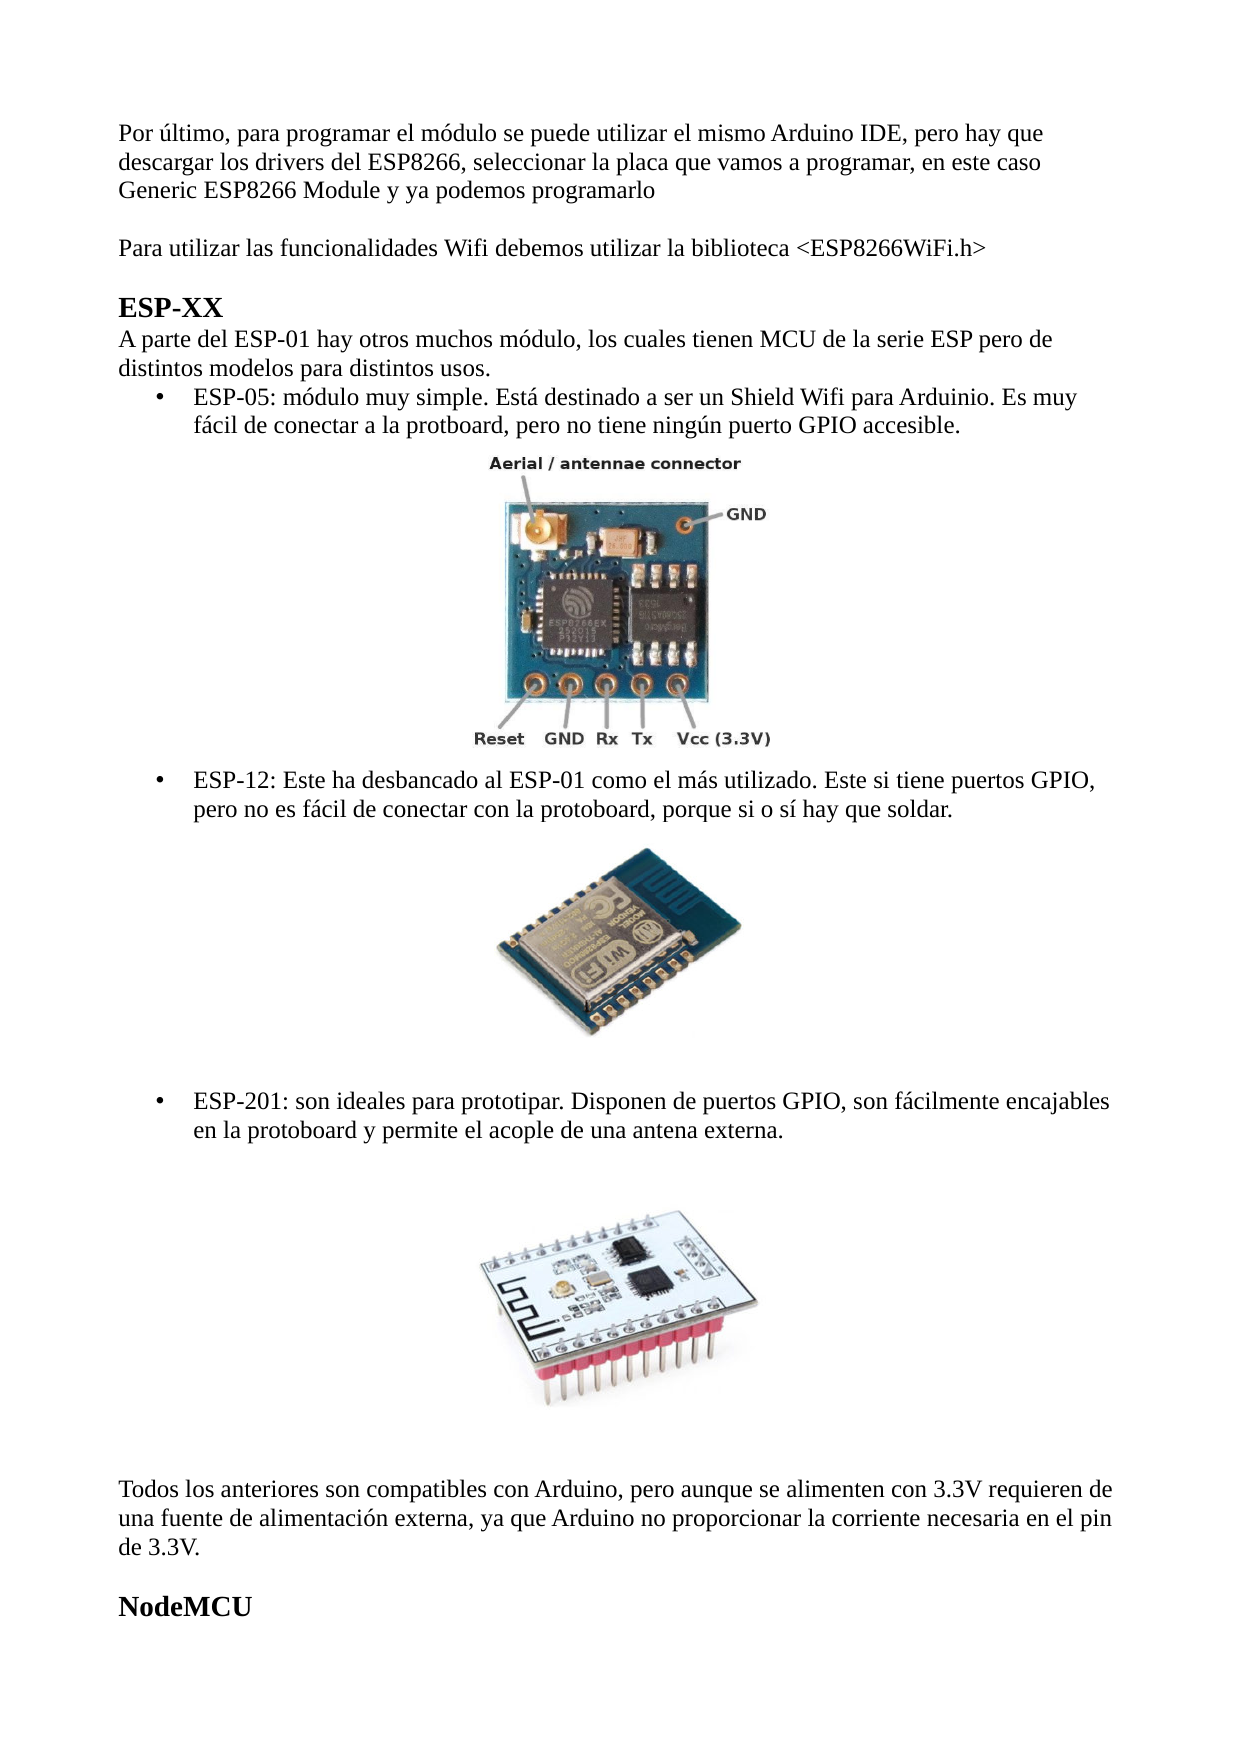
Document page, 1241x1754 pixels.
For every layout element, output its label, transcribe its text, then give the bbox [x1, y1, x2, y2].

text Para utilizar las funcionalidades Wifi debemos utilizar la biblioteca <ESP8266WiFi.h> [118, 233, 1122, 262]
text NodeMCU [118, 1589, 1122, 1623]
list ESP-201: son ideales para prototipar. Disponen de puertos GPIO, son fácilmente encajables en la protoboard y permite el acople de una antena externa. [156, 1086, 1122, 1143]
picture [471, 1155, 769, 1453]
picture [494, 822, 747, 1075]
text Todos los anteriores son compatibles con Arduino, pero aunque se alimenten con 3.3V requieren de una fuente de alimentación externa, ya que Arduino no proporcionar la corriente necesaria en el pin de 3.3V. [118, 1474, 1122, 1560]
text ESP-XX [118, 291, 1122, 324]
text Por último, para programar el módulo se puede utilizar el mismo Arduino IDE, pero hay que descargar los drivers del ESP8266, seleccionar la placa que vamos a programar, en este caso Generic ESP8266 Module y ya podemos programarlo [118, 118, 1122, 204]
text A parte del ESP-01 hay otros muchos módulo, los cuales tienen MCU de la serie ESP pero de distintos modelos para distintos usos. [118, 324, 1122, 382]
list ESP-05: módulo muy simple. Está destinado a ser un Shield Wifi para Arduinio. Es muy fácil de conectar a la protboard, pero no tiene ningún puerto GPIO accesible. [156, 382, 1122, 439]
list ESP-12: Este ha desbancado al ESP-01 como el más utilizado. Este si tiene puertos GPIO, pero no es fácil de conectar con la protoboard, porque si o sí hay que soldar. [156, 765, 1122, 822]
picture [458, 450, 777, 753]
